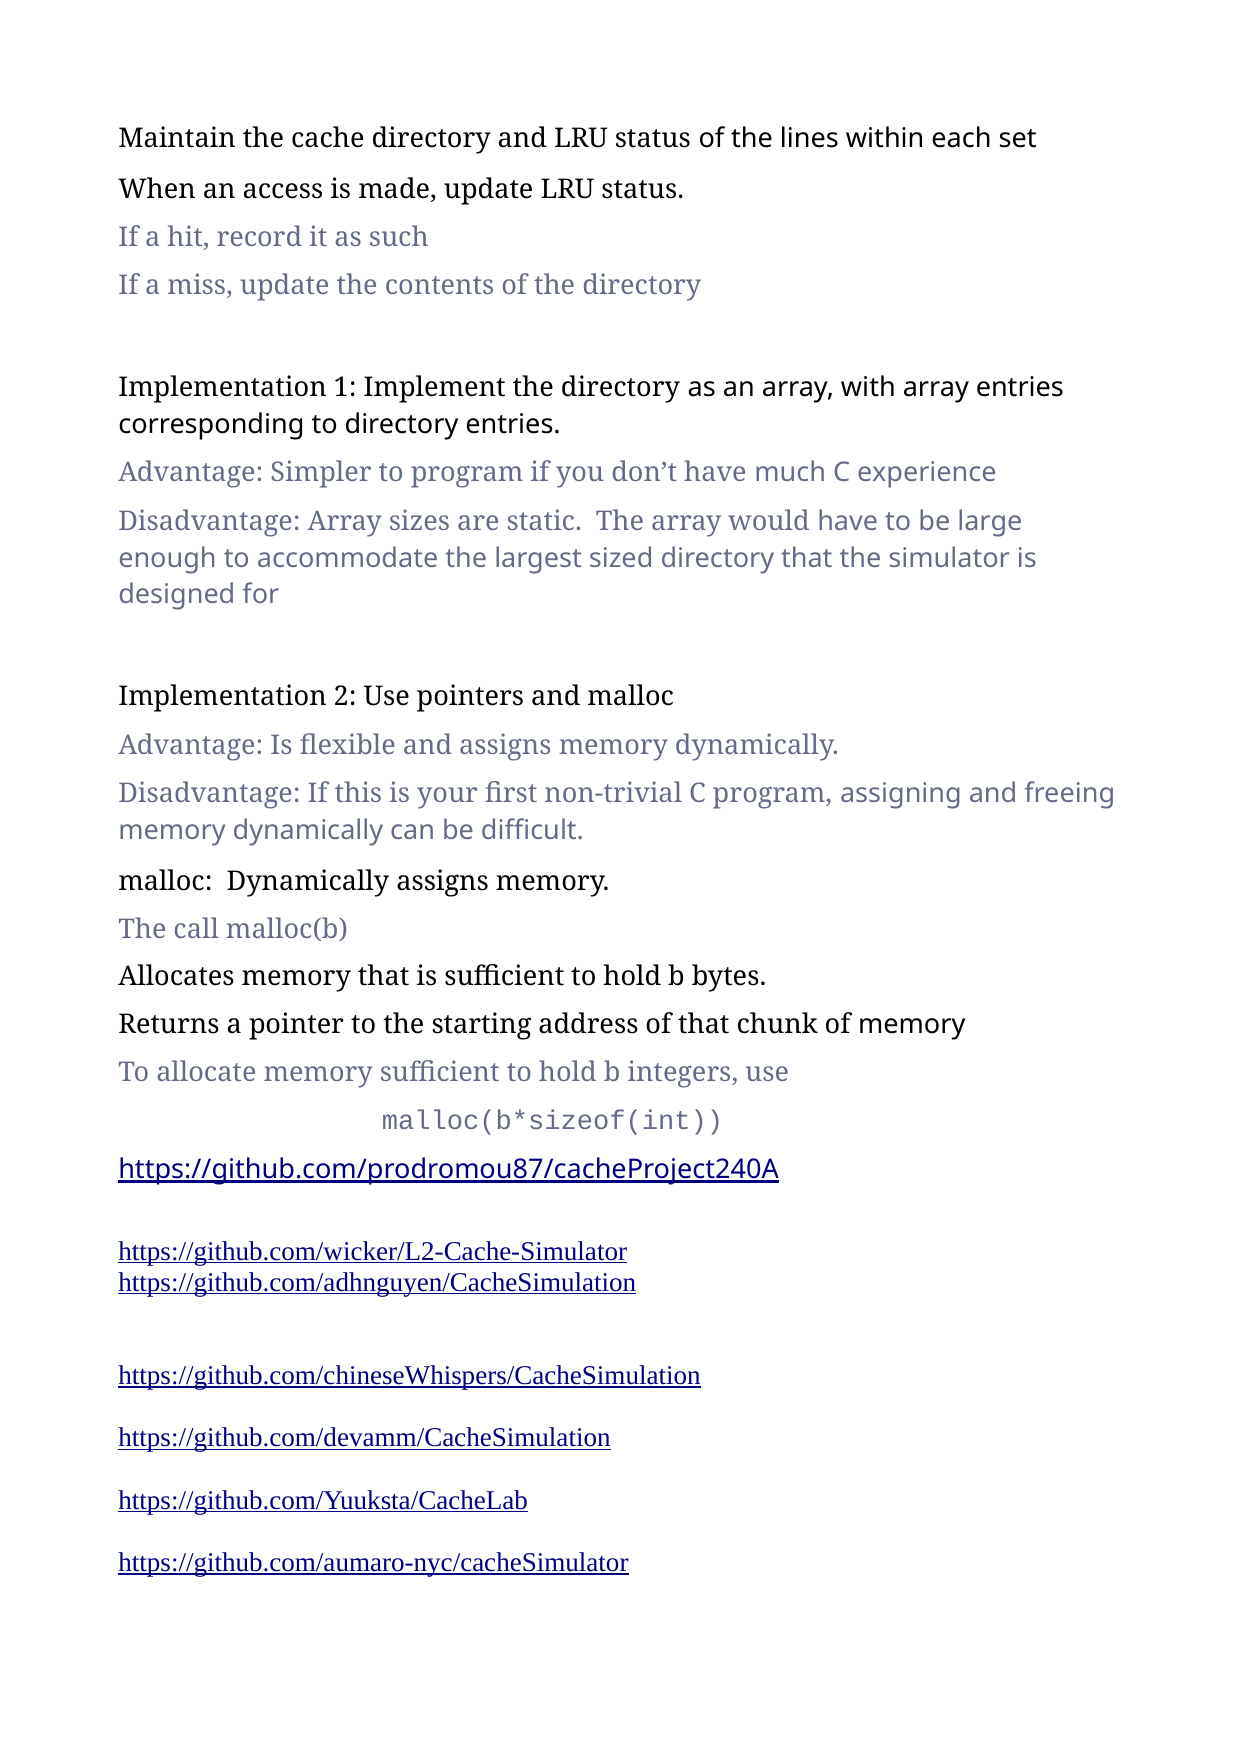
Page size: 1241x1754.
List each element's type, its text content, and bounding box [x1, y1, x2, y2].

title If a hit, record it as such [118, 217, 1122, 254]
title Advantage: Is flexible and assigns memory dynamically. [118, 725, 1122, 762]
title Returns a pointer to the starting address of that chunk of memory [118, 1004, 1122, 1041]
title malloc: Dynamically assigns memory. [118, 861, 1122, 898]
text https://github.com/wicker/L2-Cache-Simulator [118, 1234, 1122, 1266]
title To allocate memory sufficient to hold b integers, use [118, 1052, 1122, 1089]
text https://github.com/aumaro-nyc/cacheSimulator [118, 1546, 1122, 1577]
title Allocates memory that is sufficient to hold b bytes. [118, 957, 1122, 994]
title Disadvantage: If this is your first non-trivial C program, assigning and freeing memory dynamically can be difficult. [118, 773, 1122, 847]
title Implementation 2: Use pointers and malloc [118, 677, 1122, 714]
title malloc(b*sizeof(int)) [163, 1101, 1122, 1138]
title https://github.com/prodromou87/cacheProject240A [118, 1149, 1122, 1186]
text https://github.com/devamm/CacheSimulation [118, 1421, 1122, 1453]
text https://github.com/adhnguyen/CacheSimulation [118, 1266, 1122, 1297]
title The call malloc(b) [118, 909, 1122, 946]
title When an access is made, update LRU status. [118, 169, 1122, 206]
text https://github.com/Yuuksta/CacheLab [118, 1484, 1122, 1515]
title Advantage: Simpler to program if you don’t have much C experience [118, 453, 1122, 490]
title Maintain the cache directory and LRU status of the lines within each set [118, 118, 1122, 155]
title Disadvantage: Array sizes are static. The array would have to be large enough to accommodate the largest sized directory that the simulator is designed for [118, 501, 1122, 612]
title If a miss, update the contents of the directory [118, 266, 1122, 303]
title Implementation 1: Implement the directory as an array, with array entries corresponding to directory entries. [118, 368, 1122, 441]
text https://github.com/chineseWhispers/CacheSimulation [118, 1359, 1122, 1390]
